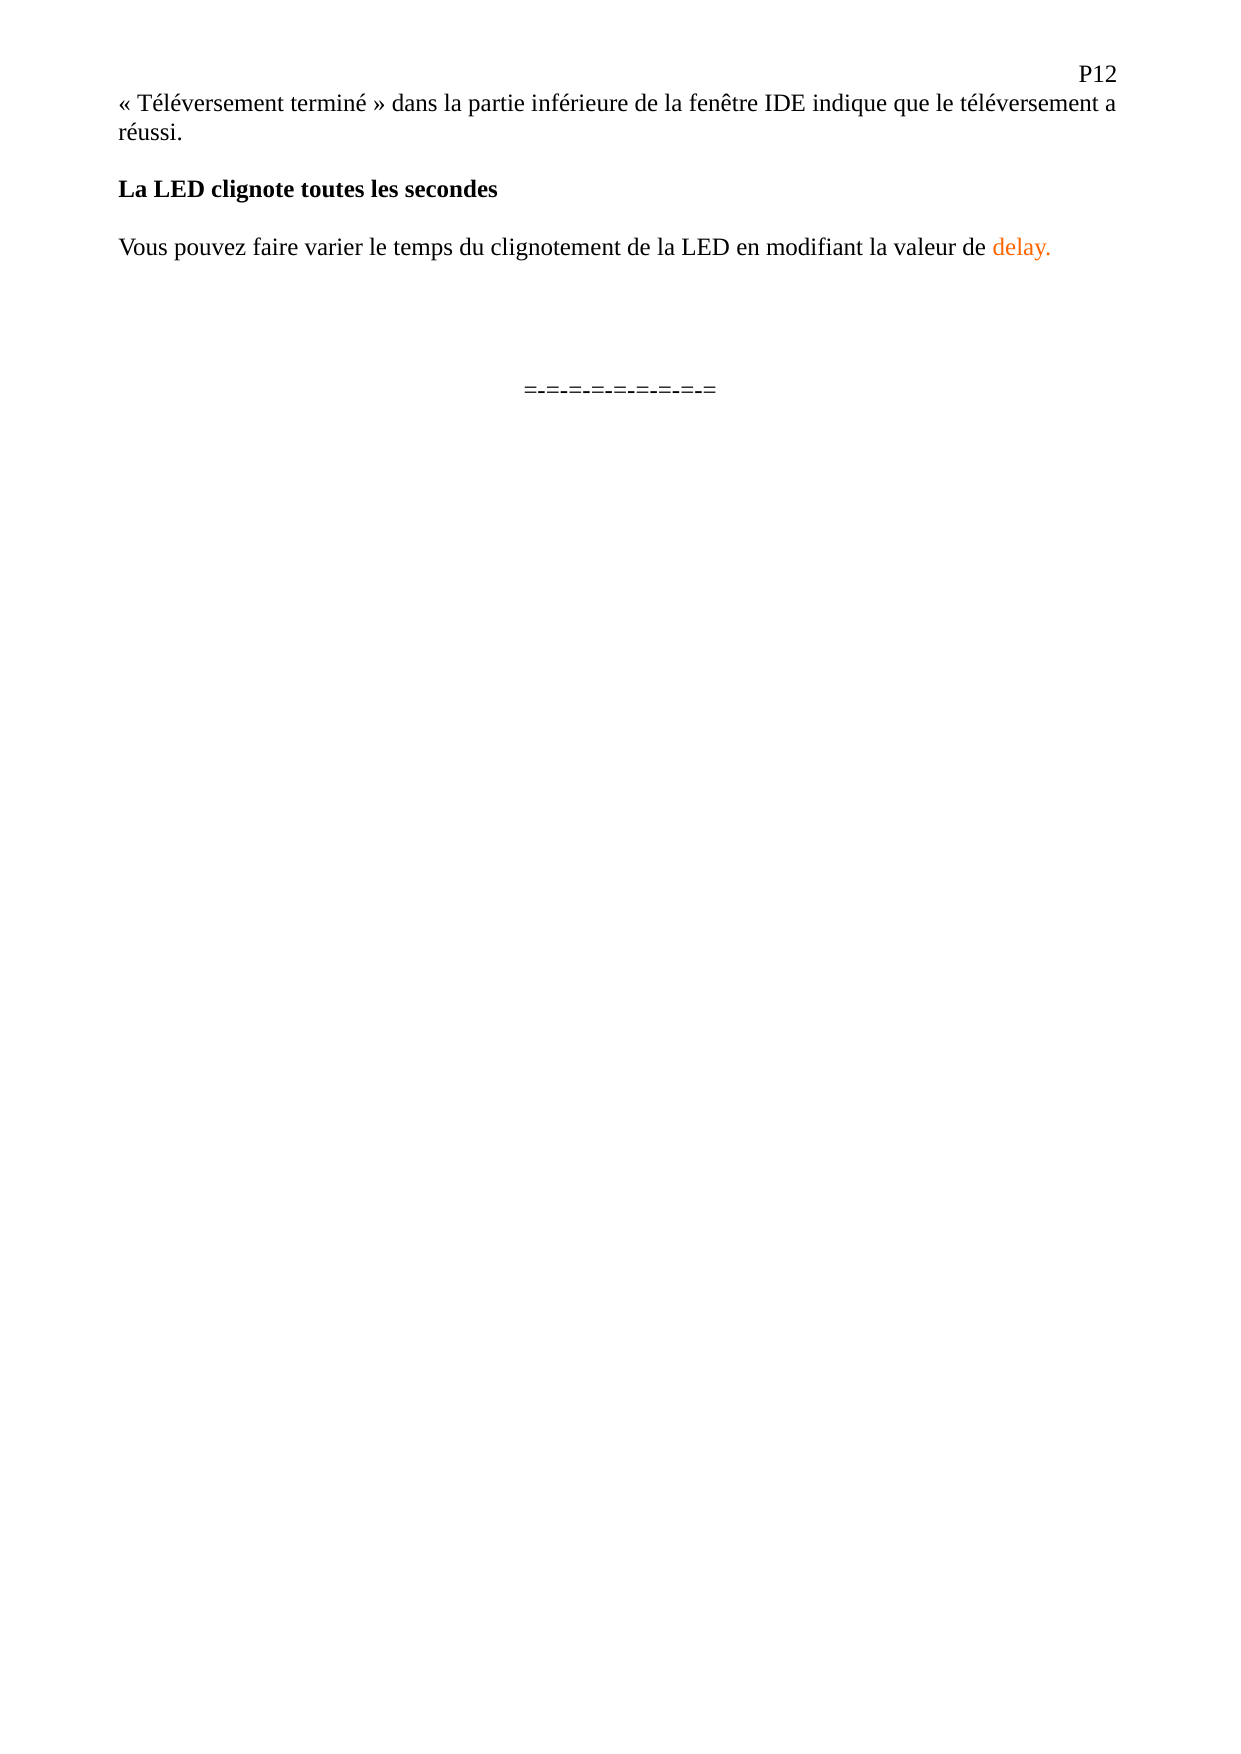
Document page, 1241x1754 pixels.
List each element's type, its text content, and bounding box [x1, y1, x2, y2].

text Vous pouvez faire varier le temps du clignotement de la LED en modifiant la valeur de delay. [118, 232, 1122, 260]
text La LED clignote toutes les secondes [118, 174, 1122, 203]
text P12 [118, 59, 1122, 88]
text =-=-=-=-=-=-=-=-= [118, 375, 1122, 404]
text « Téléversement terminé » dans la partie inférieure de la fenêtre IDE indique que le téléversement a réussi. [118, 88, 1122, 145]
